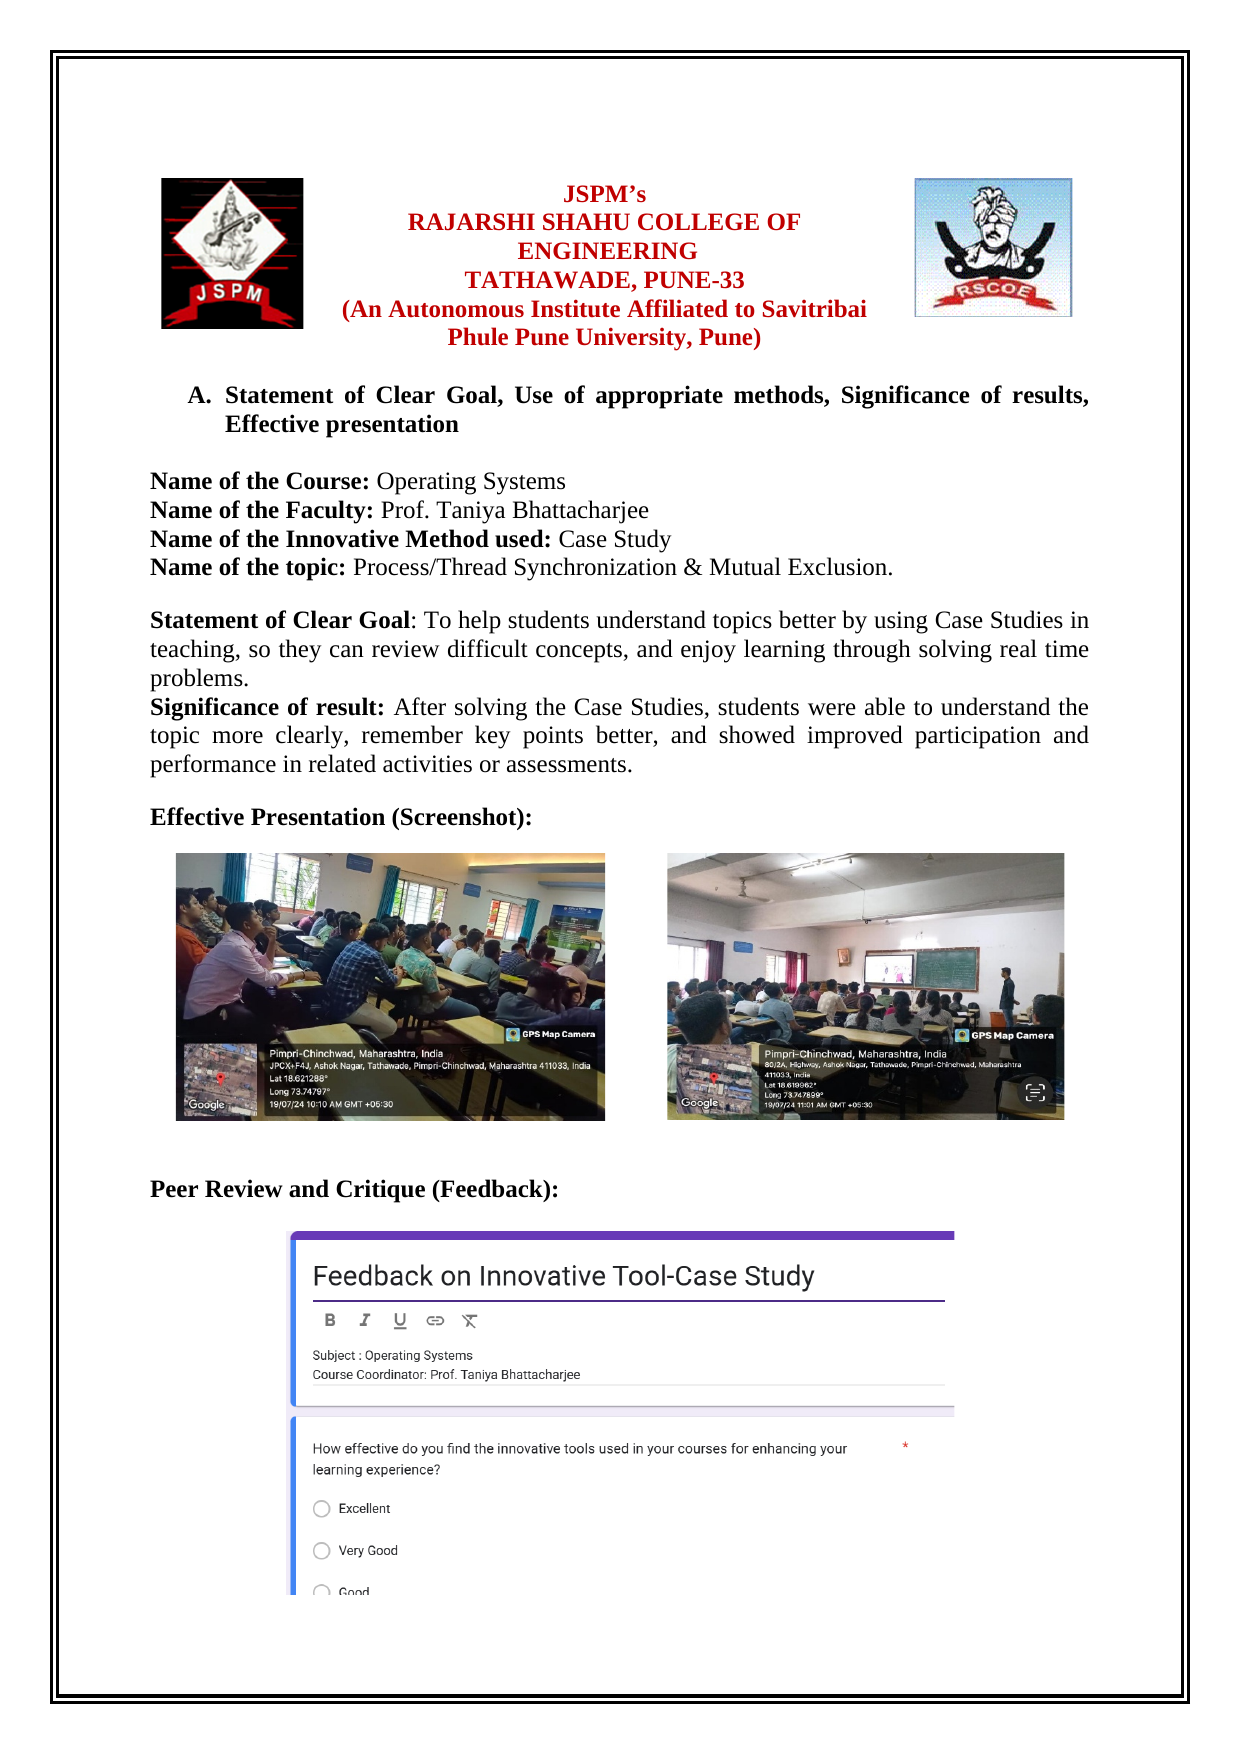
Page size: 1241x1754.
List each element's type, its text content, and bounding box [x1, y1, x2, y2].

text Name of the topic: Process/Thread Synchronization & Mutual Exclusion. [150, 552, 1090, 581]
table_header [897, 179, 1090, 351]
text Peer Review and Critique (Feedback): [150, 1174, 1090, 1202]
text Name of the Faculty: Prof. Taniya Bhattacharjee [150, 495, 1090, 524]
text Statement of Clear Goal: To help students understand topics better by using Case Studies in teaching, so they can review difficult concepts, and enjoy learning through solving real time problems. [150, 605, 1090, 692]
text Effective Presentation (Screenshot): [150, 802, 1090, 831]
text Name of the Course: Operating Systems [150, 466, 1090, 495]
table_header [150, 179, 314, 351]
text Name of the Innovative Method used: Case Study [150, 524, 1090, 552]
text Significance of result: After solving the Case Studies, students were able to understand the topic more clearly, remember key points better, and showed improved participation and performance in related activities or assessments. [150, 692, 1090, 778]
list Statement of Clear Goal, Use of appropriate methods, Significance of results, Effective presentation [187, 380, 1090, 437]
table_header JSPM’s RAJARSHI SHAHU COLLEGE OF ENGINEERING TATHAWADE, PUNE-33 (An Autonomous Institute Affiliated to Savitribai Phule Pune University, Pune) [315, 179, 897, 351]
